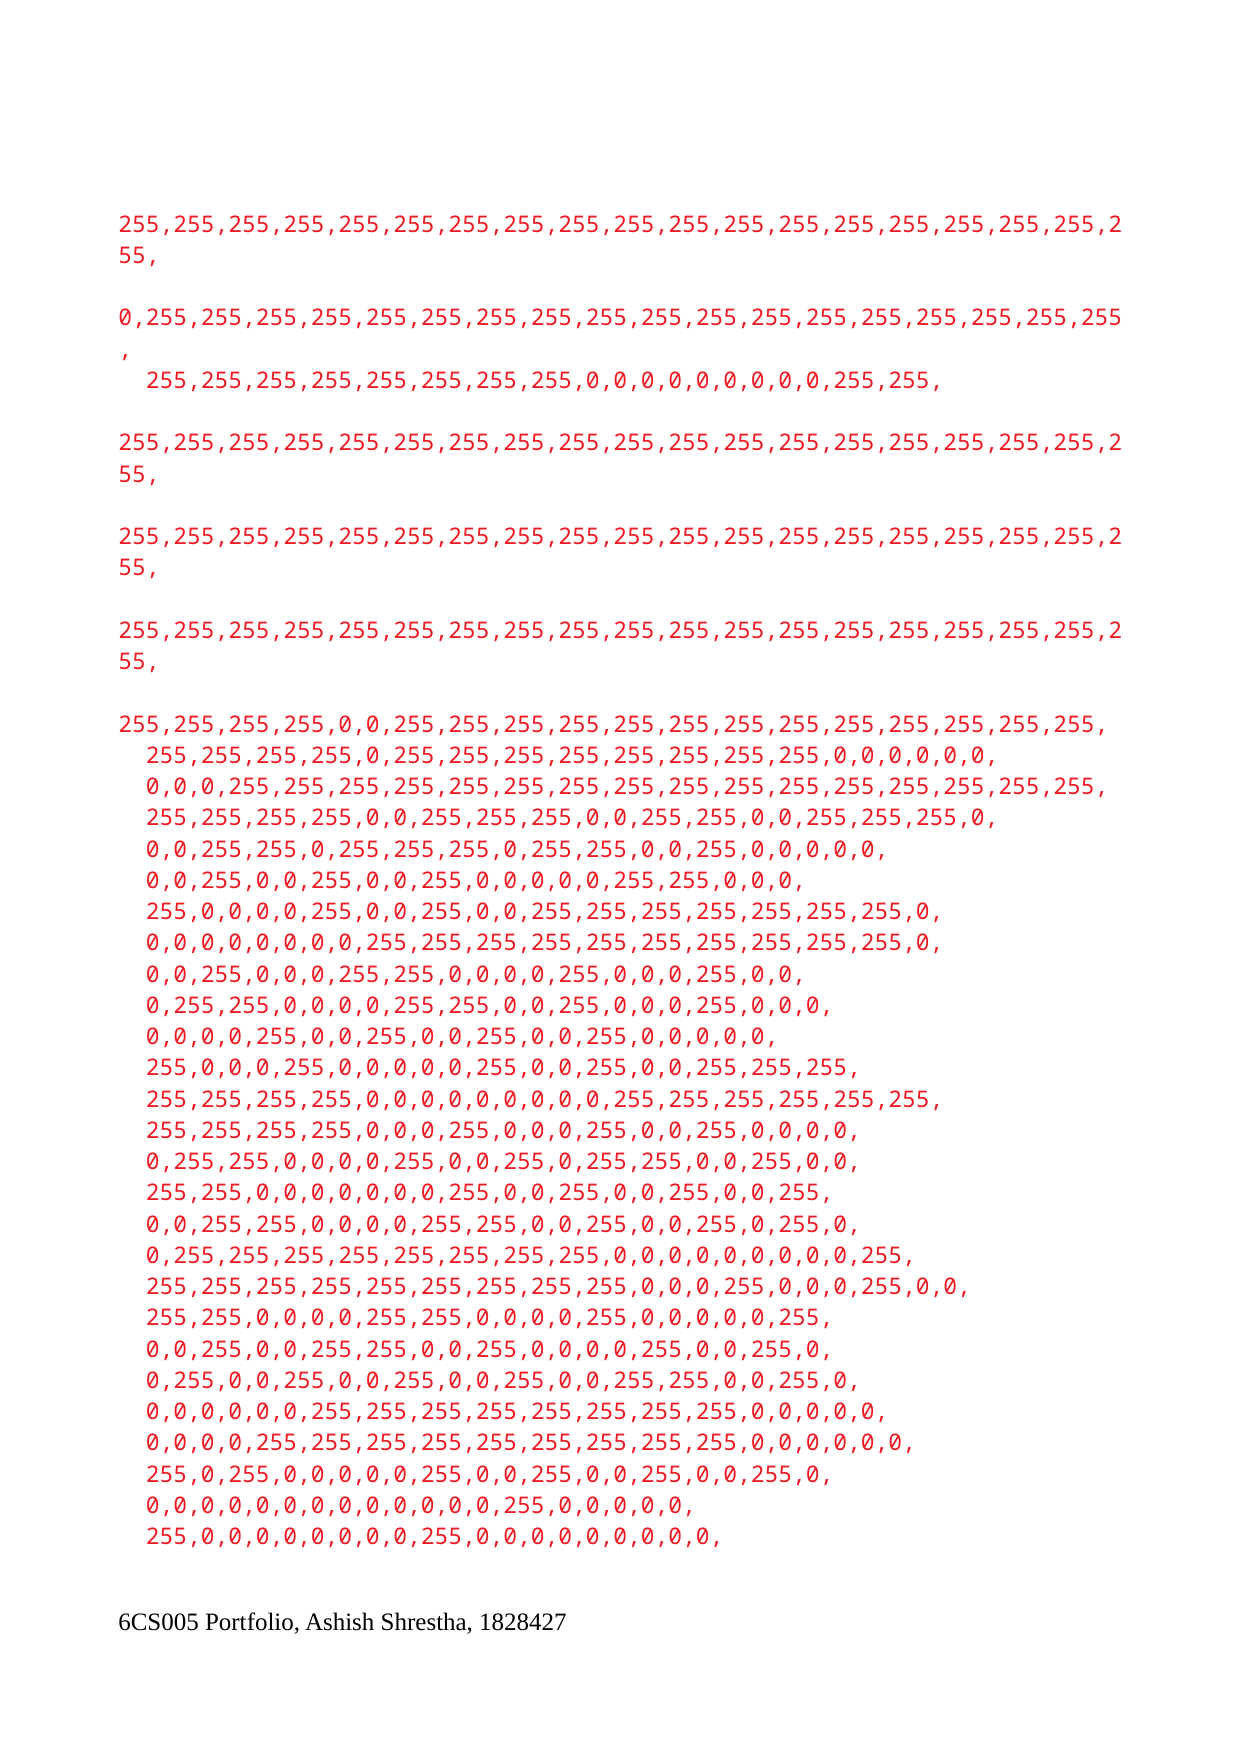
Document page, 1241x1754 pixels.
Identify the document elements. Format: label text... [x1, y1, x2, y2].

text 255,0,0,0,0,255,0,0,255,0,0,255,255,255,255,255,255,255,0, [118, 895, 1122, 926]
text 255,255,0,0,0,0,255,255,0,0,0,0,255,0,0,0,0,0,255, [118, 1301, 1122, 1333]
text 255,255,255,255,255,255,255,255,255,255,255,255,255,255,255,255,255,255,255, [118, 176, 1122, 270]
text 0,0,0,0,0,0,0,0,255,255,255,255,255,255,255,255,255,255,0, [118, 926, 1122, 958]
text 0,0,255,255,0,0,0,0,255,255,0,0,255,0,0,255,0,255,0, [118, 1208, 1122, 1239]
text 0,0,0,0,0,0,255,255,255,255,255,255,255,255,0,0,0,0,0, [118, 1395, 1122, 1426]
text 0,255,255,255,255,255,255,255,255,0,0,0,0,0,0,0,0,0,255, [118, 1239, 1122, 1270]
text 255,255,255,255,255,255,255,255,0,0,0,0,0,0,0,0,0,255,255, [118, 364, 1122, 395]
text 0,255,255,0,0,0,0,255,0,0,255,0,255,255,0,0,255,0,0, [118, 1145, 1122, 1176]
text 0,0,255,0,0,0,255,255,0,0,0,0,255,0,0,0,255,0,0, [118, 958, 1122, 989]
text 0,0,0,0,255,0,0,255,0,0,255,0,0,255,0,0,0,0,0, [118, 1020, 1122, 1051]
text 0,255,0,0,255,0,0,255,0,0,255,0,0,255,255,0,0,255,0, [118, 1364, 1122, 1395]
text 255,0,0,0,255,0,0,0,0,0,255,0,0,255,0,0,255,255,255, [118, 1051, 1122, 1083]
text 0,255,255,0,0,0,0,255,255,0,0,255,0,0,0,255,0,0,0, [118, 989, 1122, 1020]
text 255,255,255,255,0,0,255,255,255,255,255,255,255,255,255,255,255,255,255, [118, 676, 1122, 739]
text 255,255,0,0,0,0,0,0,0,255,0,0,255,0,0,255,0,0,255, [118, 1176, 1122, 1208]
text 255,255,255,255,0,255,255,255,255,255,255,255,255,0,0,0,0,0,0, [118, 739, 1122, 770]
text 0,0,0,0,255,255,255,255,255,255,255,255,255,0,0,0,0,0,0, [118, 1426, 1122, 1458]
text 255,255,255,255,0,0,255,255,255,0,0,255,255,0,0,255,255,255,0, [118, 801, 1122, 833]
text 255,0,255,0,0,0,0,0,255,0,0,255,0,0,255,0,0,255,0, [118, 1458, 1122, 1489]
text 255,255,255,255,255,255,255,255,255,255,255,255,255,255,255,255,255,255,255, [118, 583, 1122, 676]
text 0,0,255,255,0,255,255,255,0,255,255,0,0,255,0,0,0,0,0, [118, 833, 1122, 864]
text 255,255,255,255,255,255,255,255,255,255,255,255,255,255,255,255,255,255,255, [118, 489, 1122, 583]
text 0,0,255,0,0,255,255,0,0,255,0,0,0,0,255,0,0,255,0, [118, 1333, 1122, 1364]
text 0,0,0,255,255,255,255,255,255,255,255,255,255,255,255,255,255,255,255, [118, 770, 1122, 801]
text 255,255,255,255,0,0,0,0,0,0,0,0,0,255,255,255,255,255,255, [118, 1083, 1122, 1114]
text 0,0,255,0,0,255,0,0,255,0,0,0,0,0,255,255,0,0,0, [118, 864, 1122, 895]
text 0,255,255,255,255,255,255,255,255,255,255,255,255,255,255,255,255,255,255, [118, 270, 1122, 364]
text 255,0,0,0,0,0,0,0,0,255,0,0,0,0,0,0,0,0,0, [118, 1520, 1122, 1551]
text 255,255,255,255,0,0,0,255,0,0,0,255,0,0,255,0,0,0,0, [118, 1114, 1122, 1145]
text 255,255,255,255,255,255,255,255,255,255,255,255,255,255,255,255,255,255,255, [118, 395, 1122, 489]
text 255,255,255,255,255,255,255,255,255,0,0,0,255,0,0,0,255,0,0, [118, 1270, 1122, 1301]
text 0,0,0,0,0,0,0,0,0,0,0,0,0,255,0,0,0,0,0, [118, 1489, 1122, 1520]
